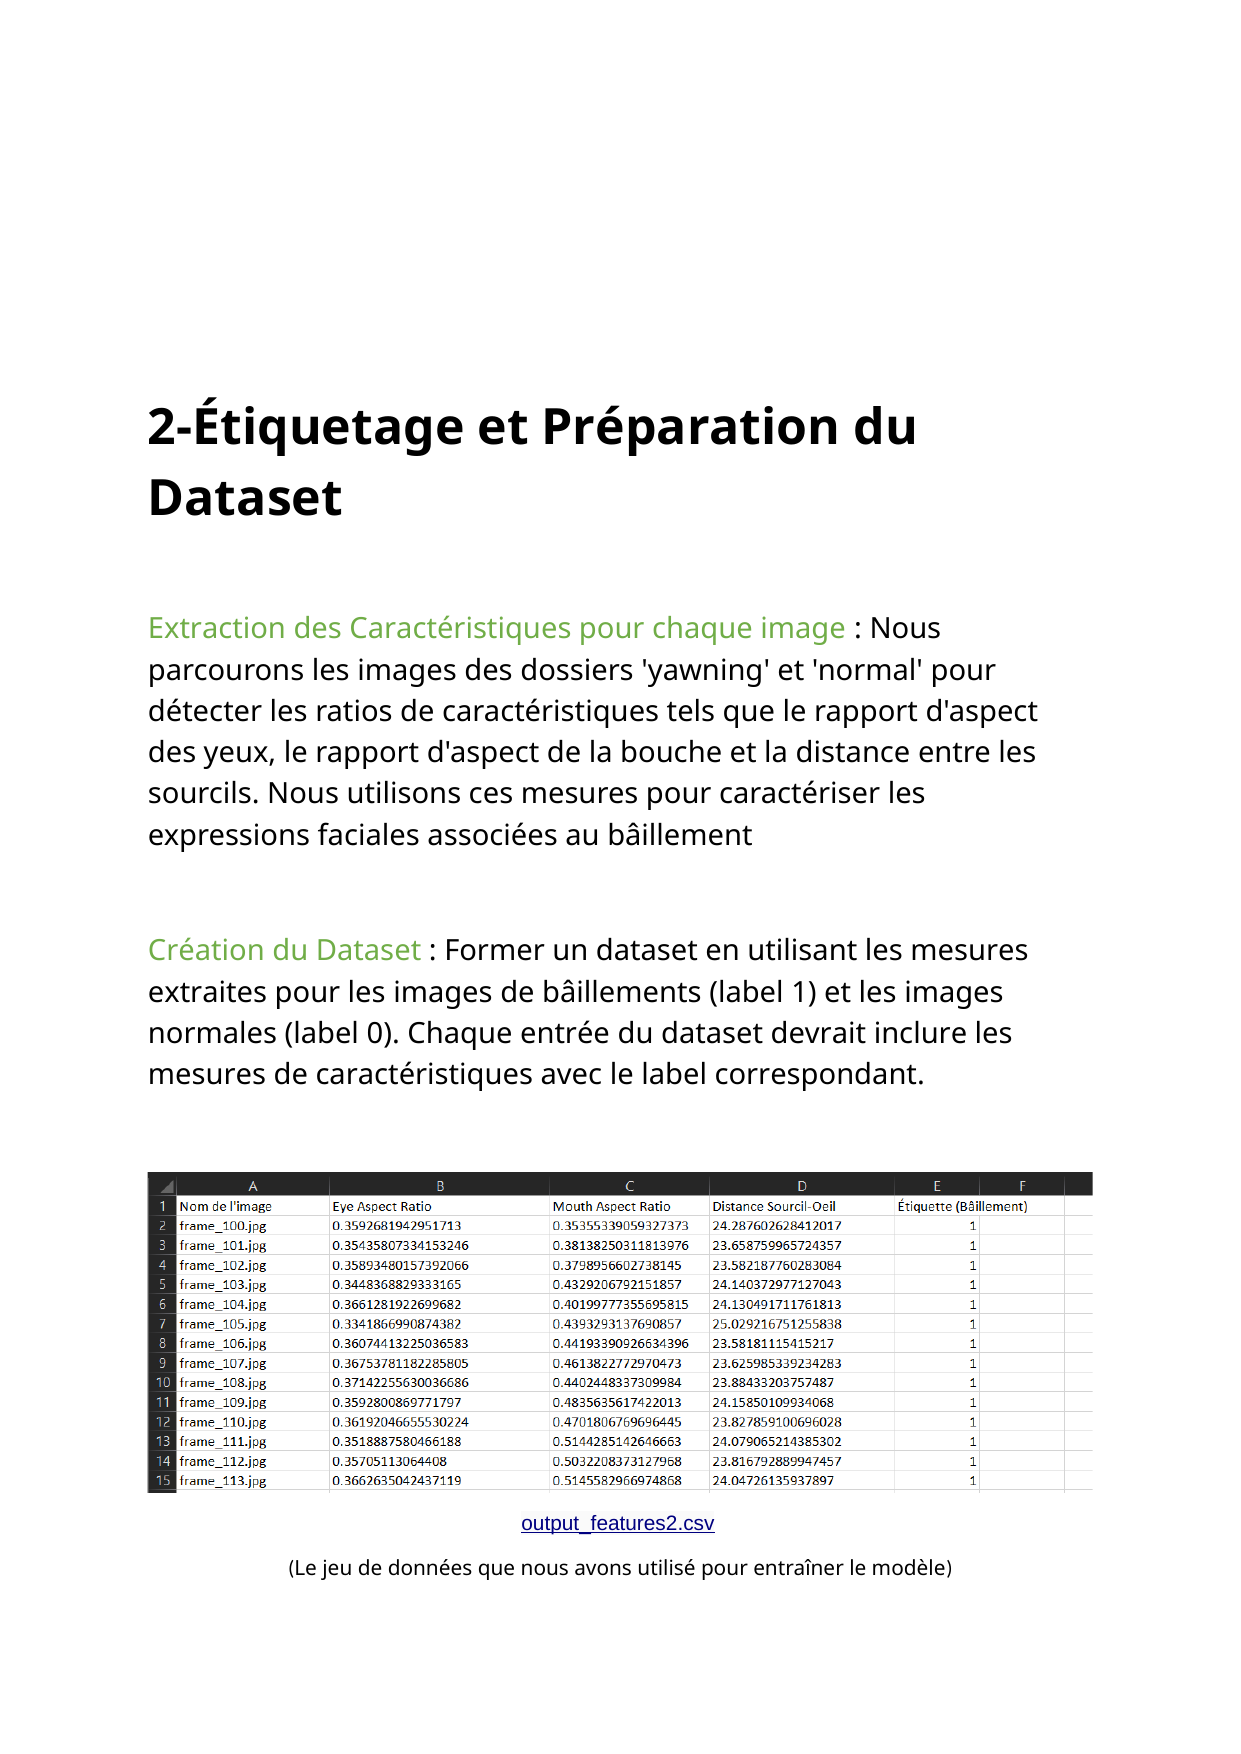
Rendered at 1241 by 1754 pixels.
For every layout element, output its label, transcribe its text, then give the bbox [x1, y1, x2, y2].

text (Le jeu de données que nous avons utilisé pour entraîner le modèle) [148, 1553, 1093, 1582]
text Extraction des Caractéristiques pour chaque image : Nous parcourons les images des dossiers 'yawning' et 'normal' pour détecter les ratios de caractéristiques tels que le rapport d'aspect des yeux, le rapport d'aspect de la bouche et la distance entre les sourcils. Nous utilisons ces mesures pour caractériser les expressions faciales associées au bâillement [148, 608, 1093, 853]
text 2-Étiquetage et Préparation du Dataset [148, 391, 1093, 530]
text output_features2.csv [148, 1510, 1093, 1536]
text Création du Dataset : Former un dataset en utilisant les mesures extraites pour les images de bâillements (label 1) et les images normales (label 0). Chaque entrée du dataset devrait inclure les mesures de caractéristiques avec le label correspondant. [148, 930, 1093, 1093]
